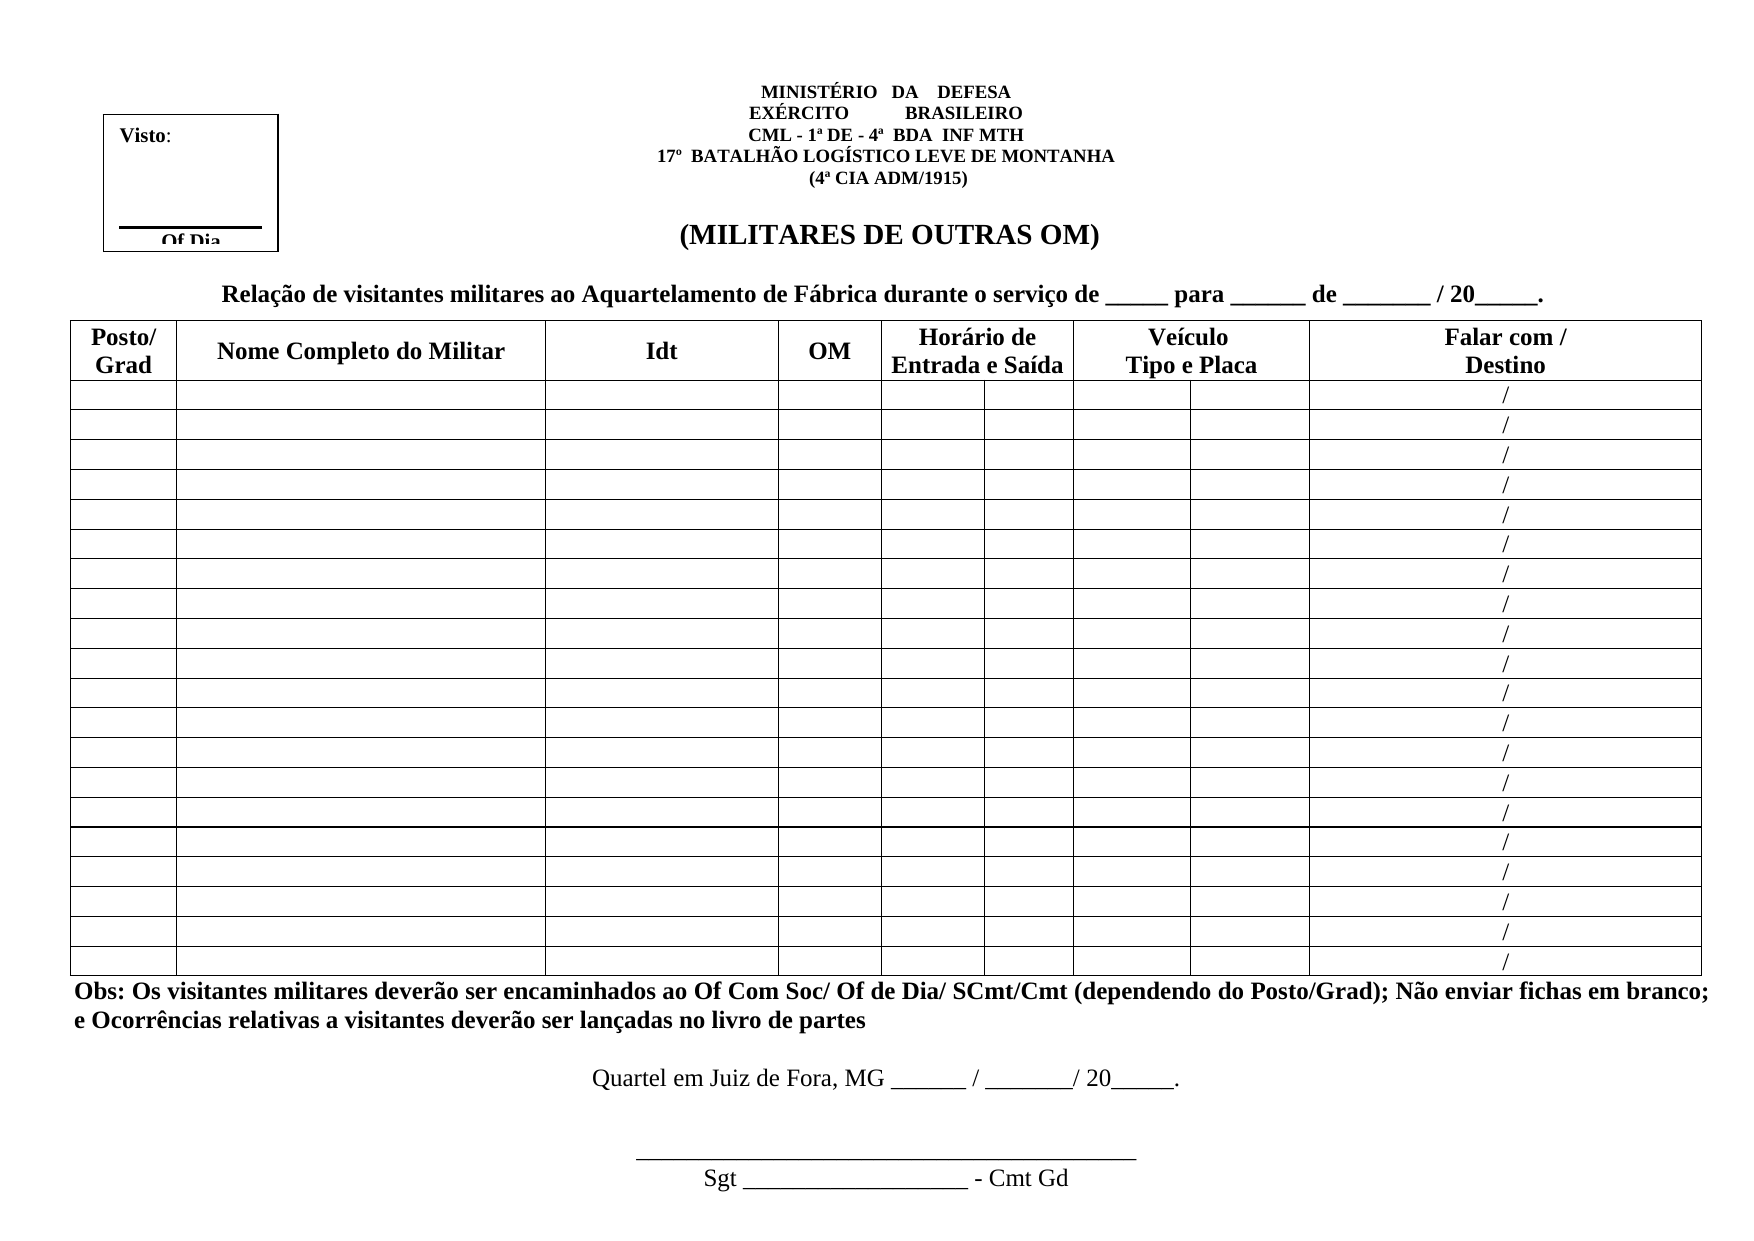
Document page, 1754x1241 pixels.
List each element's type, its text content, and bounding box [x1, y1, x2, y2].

table_cell [1191, 857, 1309, 886]
table_cell [1191, 828, 1309, 856]
table_cell / [1310, 440, 1701, 469]
table_header OM [779, 321, 881, 379]
table_cell [779, 679, 881, 707]
table_cell [985, 738, 1073, 767]
text (MILITARES DE OUTRAS OM) [279, 217, 1713, 251]
table_cell [177, 947, 545, 975]
table_cell [1191, 559, 1309, 588]
table_cell [779, 708, 881, 737]
table_cell [71, 470, 176, 499]
table_cell [177, 828, 545, 856]
table_cell [985, 917, 1073, 946]
text Obs: Os visitantes militares deverão ser encaminhados ao Of Com Soc/ Of de Dia/ SCmt/Cmt (dependendo do Posto/Grad); Não enviar fichas em branco; e Ocorrências relativas a visitantes deverão ser lançadas no livro de partes [74, 976, 1713, 1034]
table_header Posto/ Grad [71, 321, 176, 379]
table_cell [546, 440, 778, 469]
text [59, 145, 103, 167]
text [59, 217, 103, 251]
table_cell [546, 798, 778, 826]
table_cell [177, 857, 545, 886]
table_cell [177, 887, 545, 916]
text Visto: [119, 123, 262, 147]
subtitle Of Dia [119, 229, 262, 243]
table_cell / [1310, 917, 1701, 946]
table_cell [985, 500, 1073, 528]
table_cell [1074, 828, 1190, 856]
table_cell [71, 559, 176, 588]
table_cell [882, 589, 984, 618]
table_cell / [1310, 798, 1701, 826]
table_cell [985, 768, 1073, 797]
table_cell [882, 410, 984, 439]
table_cell [779, 798, 881, 826]
table_header Veículo Tipo e Placa [1074, 321, 1309, 379]
table_cell [882, 679, 984, 707]
table_cell [1191, 887, 1309, 916]
table_cell / [1310, 738, 1701, 767]
table_cell [985, 679, 1073, 707]
table_cell [882, 947, 984, 975]
table_cell [1074, 381, 1190, 409]
table_header Falar com / Destino [1310, 321, 1701, 379]
table_cell [1074, 470, 1190, 499]
table_cell [985, 559, 1073, 588]
table_cell [1191, 917, 1309, 946]
table_cell [882, 708, 984, 737]
table_cell [882, 738, 984, 767]
table_cell / [1310, 589, 1701, 618]
text Quartel em Juiz de Fora, MG ______ / _______/ 20_____. [59, 1063, 1713, 1091]
table_cell [177, 679, 545, 707]
table_cell [71, 887, 176, 916]
table_cell / [1310, 649, 1701, 677]
table_cell [882, 559, 984, 588]
table_cell [882, 500, 984, 528]
table_cell [882, 887, 984, 916]
table_cell [71, 738, 176, 767]
table_cell [71, 857, 176, 886]
table_cell [882, 381, 984, 409]
text [59, 124, 103, 145]
table_cell [546, 410, 778, 439]
text (4ª CIA ADM/1915) [279, 167, 1713, 188]
table_cell [177, 768, 545, 797]
table_cell [71, 828, 176, 856]
table_cell [546, 679, 778, 707]
table_cell [985, 530, 1073, 558]
table_cell [177, 917, 545, 946]
table_cell [546, 589, 778, 618]
table_cell [1074, 679, 1190, 707]
table_cell [177, 470, 545, 499]
table_cell [985, 440, 1073, 469]
table_cell [177, 708, 545, 737]
table_cell [882, 649, 984, 677]
table_cell [985, 381, 1073, 409]
table_cell [71, 708, 176, 737]
table_cell [71, 798, 176, 826]
table_cell [985, 410, 1073, 439]
table_cell [1191, 649, 1309, 677]
table_cell [1191, 738, 1309, 767]
table_cell [1191, 798, 1309, 826]
table_cell [985, 857, 1073, 886]
table_cell [882, 798, 984, 826]
table_cell [779, 500, 881, 528]
table_cell [779, 619, 881, 648]
table_cell [882, 619, 984, 648]
table_cell [779, 559, 881, 588]
table_cell [1074, 738, 1190, 767]
table_cell [177, 440, 545, 469]
table_cell [779, 381, 881, 409]
table_cell [546, 887, 778, 916]
table_cell [546, 708, 778, 737]
table_cell [1191, 381, 1309, 409]
table_cell [779, 530, 881, 558]
table_cell [71, 619, 176, 648]
table_cell [546, 768, 778, 797]
table_cell / [1310, 679, 1701, 707]
text Sgt __________________ - Cmt Gd [59, 1163, 1713, 1192]
table_cell [1074, 917, 1190, 946]
table_cell [546, 828, 778, 856]
text EXÉRCITO BRASILEIRO [59, 102, 1713, 124]
table_cell [1074, 500, 1190, 528]
table_cell [882, 530, 984, 558]
table_header Nome Completo do Militar [177, 321, 545, 379]
table_cell [546, 857, 778, 886]
table_cell [546, 649, 778, 677]
table_cell [779, 470, 881, 499]
table_cell [1074, 708, 1190, 737]
table_cell [71, 500, 176, 528]
table_cell [546, 500, 778, 528]
table_cell [985, 470, 1073, 499]
table_cell [985, 828, 1073, 856]
table_cell [177, 559, 545, 588]
table_cell [1074, 768, 1190, 797]
table_cell [1074, 619, 1190, 648]
table_cell [985, 947, 1073, 975]
text MINISTÉRIO DA DEFESA [59, 81, 1713, 102]
table_cell [71, 530, 176, 558]
table_cell [1074, 649, 1190, 677]
text CML - 1ª DE - 4ª BDA INF MTH [279, 124, 1713, 145]
table_cell [177, 381, 545, 409]
table_cell [177, 589, 545, 618]
text [104, 115, 277, 251]
table_cell [1191, 589, 1309, 618]
table_cell [779, 410, 881, 439]
table_cell [779, 440, 881, 469]
table_cell [1074, 589, 1190, 618]
table_cell [177, 649, 545, 677]
table_cell [71, 768, 176, 797]
table_cell [1191, 440, 1309, 469]
table_cell [546, 381, 778, 409]
table_cell [882, 768, 984, 797]
table_cell [177, 410, 545, 439]
table_cell [177, 738, 545, 767]
table_cell [71, 589, 176, 618]
table_cell [546, 559, 778, 588]
table_cell [1074, 887, 1190, 916]
table_cell [71, 649, 176, 677]
table_cell / [1310, 410, 1701, 439]
table_cell [779, 738, 881, 767]
table_cell [1191, 768, 1309, 797]
table_cell [1074, 559, 1190, 588]
table_cell [71, 410, 176, 439]
table_cell [177, 619, 545, 648]
table_cell [71, 440, 176, 469]
table_cell [985, 708, 1073, 737]
table_cell [882, 857, 984, 886]
table_cell [71, 679, 176, 707]
table_cell [1074, 530, 1190, 558]
table_cell [985, 887, 1073, 916]
table_cell [779, 828, 881, 856]
table_cell / [1310, 708, 1701, 737]
table_cell [779, 947, 881, 975]
table_cell [71, 381, 176, 409]
table_cell [546, 530, 778, 558]
table_cell [1191, 947, 1309, 975]
text 17º BATALHÃO LOGÍSTICO LEVE DE MONTANHA [279, 145, 1713, 167]
table_cell / [1310, 887, 1701, 916]
table_cell / [1310, 559, 1701, 588]
table_cell [1074, 857, 1190, 886]
table_header Horário de Entrada e Saída [882, 321, 1073, 379]
table_cell [1191, 410, 1309, 439]
table_cell / [1310, 619, 1701, 648]
table_cell [71, 917, 176, 946]
table_cell [779, 887, 881, 916]
table_cell [546, 947, 778, 975]
table_cell [779, 917, 881, 946]
table_cell [177, 500, 545, 528]
table_cell [1074, 440, 1190, 469]
table_cell [779, 649, 881, 677]
table_cell [1191, 470, 1309, 499]
table_cell [177, 530, 545, 558]
table_cell [546, 619, 778, 648]
table_cell [779, 857, 881, 886]
table_cell [177, 798, 545, 826]
table_cell [779, 768, 881, 797]
table_cell [1191, 530, 1309, 558]
table_cell [985, 798, 1073, 826]
table_cell [779, 589, 881, 618]
table_cell [546, 738, 778, 767]
table_cell [882, 917, 984, 946]
table_cell / [1310, 500, 1701, 528]
table_cell / [1310, 857, 1701, 886]
table_cell [1191, 619, 1309, 648]
table_cell [1074, 798, 1190, 826]
table_cell / [1310, 530, 1701, 558]
table_header Idt [546, 321, 778, 379]
table_cell [985, 649, 1073, 677]
table_cell / [1310, 381, 1701, 409]
table_cell [1074, 947, 1190, 975]
table_cell / [1310, 947, 1701, 975]
table_cell [1191, 500, 1309, 528]
text Relação de visitantes militares ao Aquartelamento de Fábrica durante o serviço de _____ para ______ de _______ / 20_____. [59, 279, 1713, 308]
text [59, 167, 103, 188]
text ________________________________________ [59, 1134, 1713, 1163]
table_cell [882, 440, 984, 469]
table_cell [546, 470, 778, 499]
table_cell [1191, 708, 1309, 737]
table_cell / [1310, 768, 1701, 797]
table_cell / [1310, 828, 1701, 856]
table_cell / [1310, 470, 1701, 499]
table_cell [985, 589, 1073, 618]
table_cell [882, 828, 984, 856]
table_cell [1191, 679, 1309, 707]
table_cell [71, 947, 176, 975]
table_cell [546, 917, 778, 946]
table_cell [985, 619, 1073, 648]
table_cell [1074, 410, 1190, 439]
table_cell [882, 470, 984, 499]
